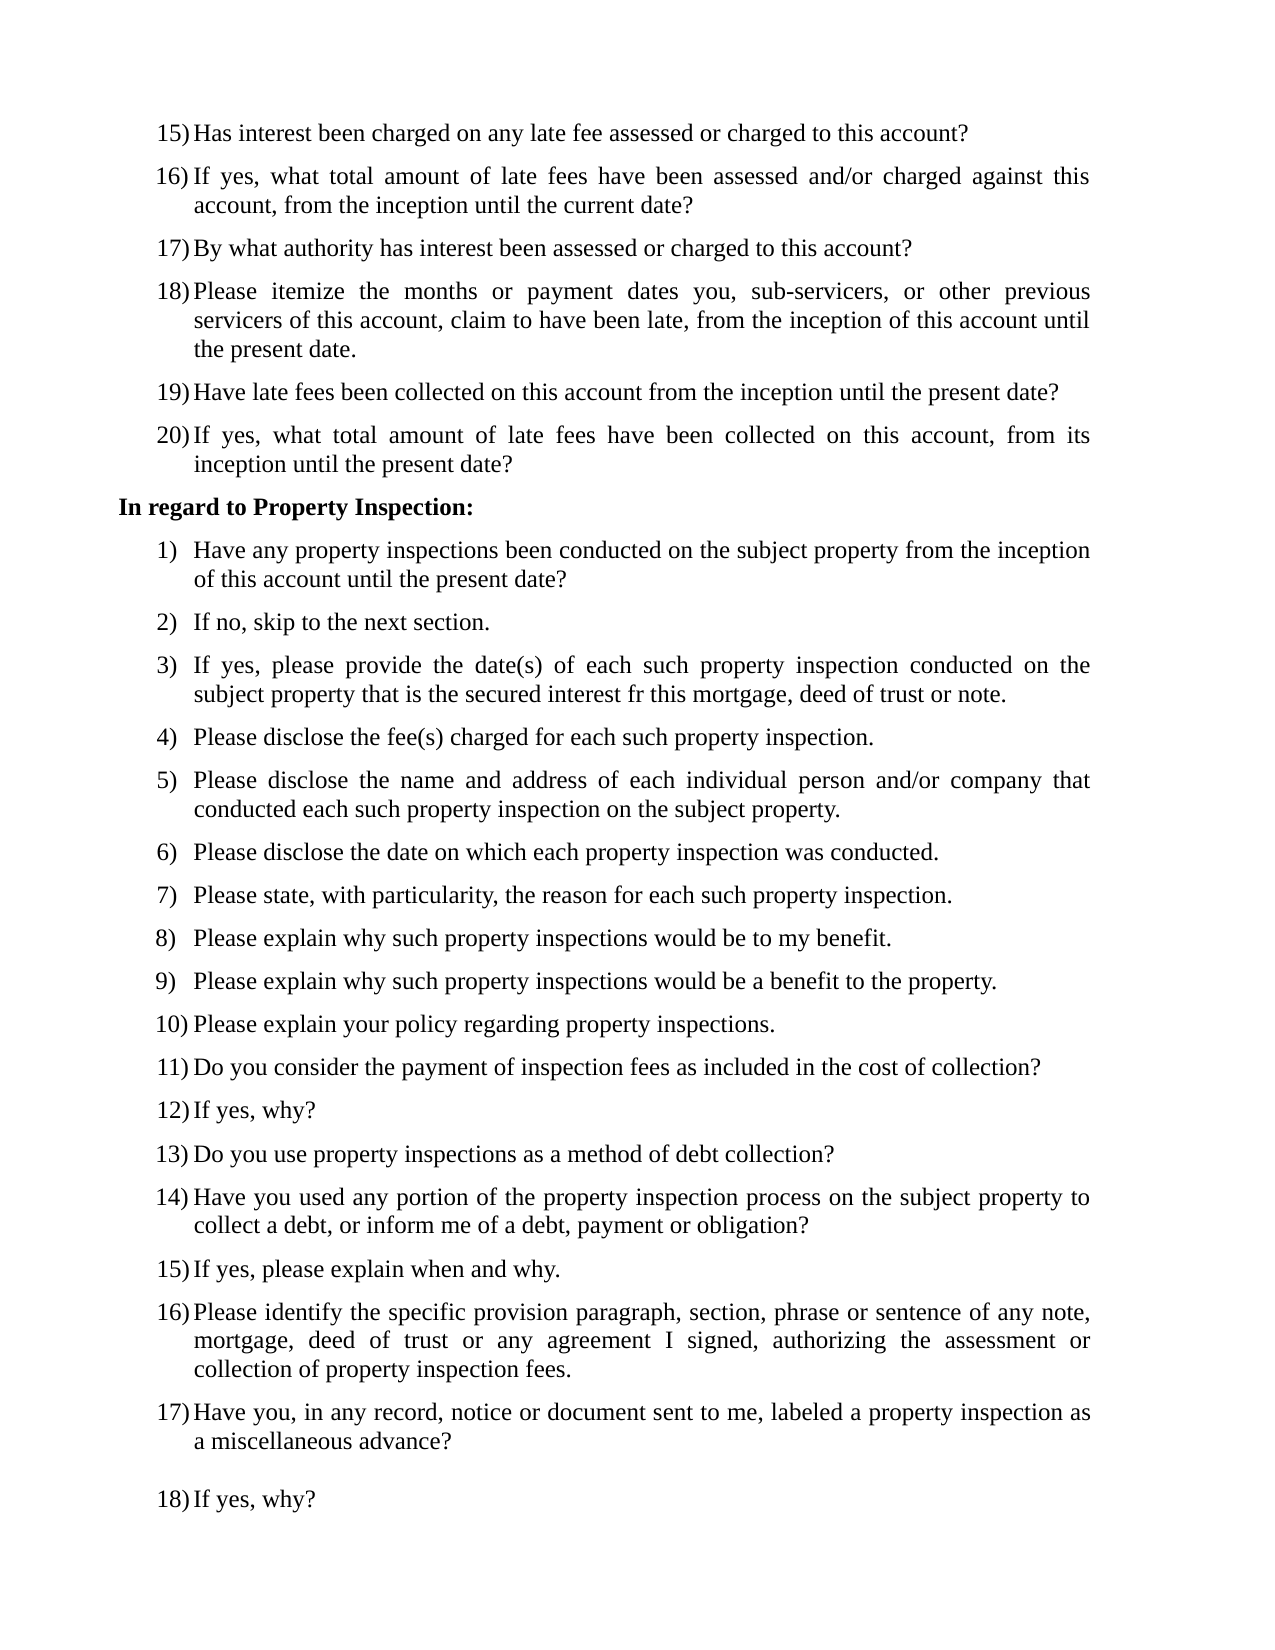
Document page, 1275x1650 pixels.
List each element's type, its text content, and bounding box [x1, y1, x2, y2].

list If yes, please provide the date(s) of each such property inspection conducted on the subject property that is the secured interest fr this mortgage, deed of trust or note. [156, 650, 1092, 707]
list If yes, what total amount of late fees have been collected on this account, from its inception until the present date? [156, 420, 1092, 477]
list If yes, please explain when and why. [156, 1254, 1092, 1282]
list If yes, what total amount of late fees have been assessed and/or charged against this account, from the inception until the current date? [155, 161, 1092, 219]
list Has interest been charged on any late fee assessed or charged to this account? [156, 118, 1092, 147]
list Have late fees been collected on this account from the inception until the present date? [156, 377, 1092, 406]
list Please explain why such property inspections would be a benefit to the property. [155, 966, 1092, 995]
list Please itemize the months or payment dates you, sub-servicers, or other previous servicers of this account, claim to have been late, from the inception of this account until the present date. [156, 276, 1092, 362]
list Please disclose the name and address of each individual person and/or company that conducted each such property inspection on the subject property. [156, 765, 1092, 822]
list By what authority has interest been assessed or charged to this account? [156, 233, 1092, 262]
list Please explain your policy regarding property inspections. [155, 1009, 1092, 1038]
list Please disclose the fee(s) charged for each such property inspection. [156, 722, 1092, 751]
list Do you use property inspections as a method of debt collection? [155, 1139, 1092, 1167]
list If yes, why? [156, 1484, 1092, 1512]
list If yes, why? [156, 1096, 1092, 1124]
list Have you, in any record, notice or document sent to me, labeled a property inspection as a miscellaneous advance? [156, 1397, 1092, 1455]
list Please state, with particularity, the reason for each such property inspection. [156, 880, 1092, 909]
list Please disclose the date on which each property inspection was conducted. [156, 837, 1092, 866]
list Do you consider the payment of inspection fees as included in the cost of collection? [156, 1052, 1092, 1081]
list Have you used any portion of the property inspection process on the subject property to collect a debt, or inform me of a debt, payment or obligation? [155, 1182, 1092, 1239]
list Have any property inspections been conducted on the subject property from the inception of this account until the present date? [156, 535, 1092, 592]
list If no, skip to the next section. [156, 607, 1092, 636]
text In regard to Property Inspection: [118, 492, 1092, 521]
list Please explain why such property inspections would be to my benefit. [155, 923, 1092, 952]
list Please identify the specific provision paragraph, section, phrase or sentence of any note, mortgage, deed of trust or any agreement I signed, authorizing the assessment or collection of property inspection fees. [156, 1297, 1092, 1383]
